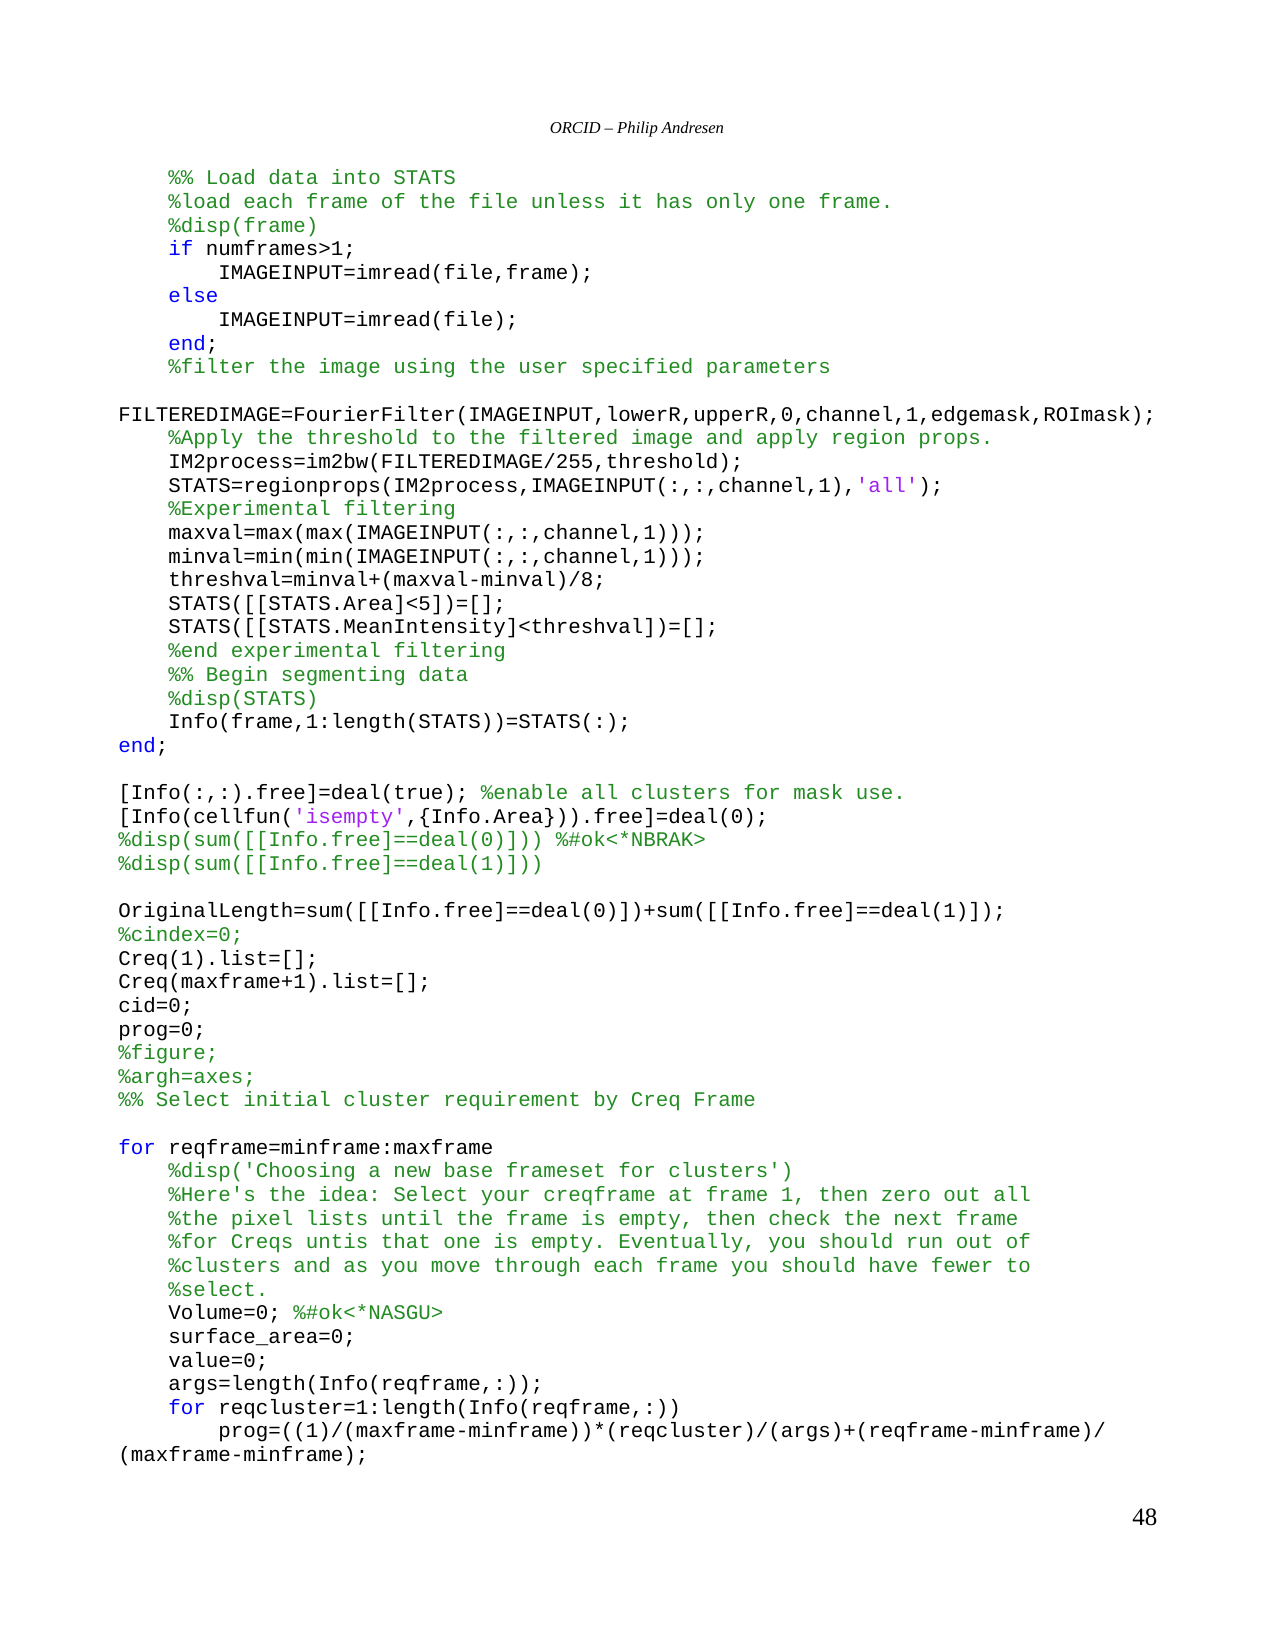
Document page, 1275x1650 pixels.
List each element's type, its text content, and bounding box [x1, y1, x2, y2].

text %argh=axes; [118, 1066, 1157, 1089]
text %disp('Choosing a new base frameset for clusters') [118, 1160, 1157, 1184]
text minval=min(min(IMAGEINPUT(:,:,channel,1))); [118, 546, 1157, 569]
text for reqframe=minframe:maxframe [118, 1137, 1157, 1160]
text else [118, 286, 1157, 309]
text Info(frame,1:length(STATS))=STATS(:); [118, 711, 1157, 735]
text %Experimental filtering [118, 498, 1157, 522]
text end; [118, 735, 1157, 758]
text %clusters and as you move through each frame you should have fewer to [118, 1255, 1157, 1279]
text %% Begin segmenting data [118, 664, 1157, 687]
text OriginalLength=sum([[Info.free]==deal(0)])+sum([[Info.free]==deal(1)]); [118, 900, 1157, 924]
text STATS([[STATS.MeanIntensity]<threshval])=[]; [118, 617, 1157, 640]
text %Here's the idea: Select your creqframe at frame 1, then zero out all [118, 1184, 1157, 1208]
text args=length(Info(reqframe,:)); [118, 1373, 1157, 1397]
text %the pixel lists until the frame is empty, then check the next frame [118, 1208, 1157, 1231]
text STATS([[STATS.Area]<5])=[]; [118, 593, 1157, 617]
text %figure; [118, 1042, 1157, 1066]
text %load each frame of the file unless it has only one frame. [118, 191, 1157, 214]
text %cindex=0; [118, 924, 1157, 948]
text %filter the image using the user specified parameters [118, 356, 1157, 380]
text FILTEREDIMAGE=FourierFilter(IMAGEINPUT,lowerR,upperR,0,channel,1,edgemask,ROImask); [118, 380, 1157, 427]
text %% Load data into STATS [118, 167, 1157, 191]
text threshval=minval+(maxval-minval)/8; [118, 569, 1157, 593]
text for reqcluster=1:length(Info(reqframe,:)) [118, 1397, 1157, 1421]
text if numframes>1; [118, 238, 1157, 262]
text maxval=max(max(IMAGEINPUT(:,:,channel,1))); [118, 522, 1157, 546]
text prog=((1)/(maxframe-minframe))*(reqcluster)/(args)+(reqframe-minframe)/(maxframe-minframe); [118, 1421, 1157, 1468]
text IMAGEINPUT=imread(file); [118, 309, 1157, 333]
text Creq(1).list=[]; [118, 948, 1157, 971]
text IM2process=im2bw(FILTEREDIMAGE/255,threshold); [118, 451, 1157, 475]
text cid=0; [118, 995, 1157, 1018]
text %% Select initial cluster requirement by Creq Frame [118, 1089, 1157, 1113]
text %for Creqs untis that one is empty. Eventually, you should run out of [118, 1231, 1157, 1255]
text end; [118, 333, 1157, 356]
text [Info(cellfun('isempty',{Info.Area})).free]=deal(0); [118, 806, 1157, 829]
text [Info(:,:).free]=deal(true); %enable all clusters for mask use. [118, 782, 1157, 806]
text prog=0; [118, 1018, 1157, 1042]
text %select. [118, 1279, 1157, 1302]
text %disp(frame) [118, 214, 1157, 238]
text %disp(sum([[Info.free]==deal(0)])) %#ok<*NBRAK> [118, 829, 1157, 853]
text IMAGEINPUT=imread(file,frame); [118, 262, 1157, 286]
text %disp(sum([[Info.free]==deal(1)])) [118, 853, 1157, 877]
text Creq(maxframe+1).list=[]; [118, 971, 1157, 995]
text %end experimental filtering [118, 640, 1157, 664]
text value=0; [118, 1349, 1157, 1373]
text Volume=0; %#ok<*NASGU> [118, 1302, 1157, 1326]
text STATS=regionprops(IM2process,IMAGEINPUT(:,:,channel,1),'all'); [118, 475, 1157, 498]
text surface_area=0; [118, 1326, 1157, 1349]
text %disp(STATS) [118, 687, 1157, 711]
text %Apply the threshold to the filtered image and apply region props. [118, 427, 1157, 451]
